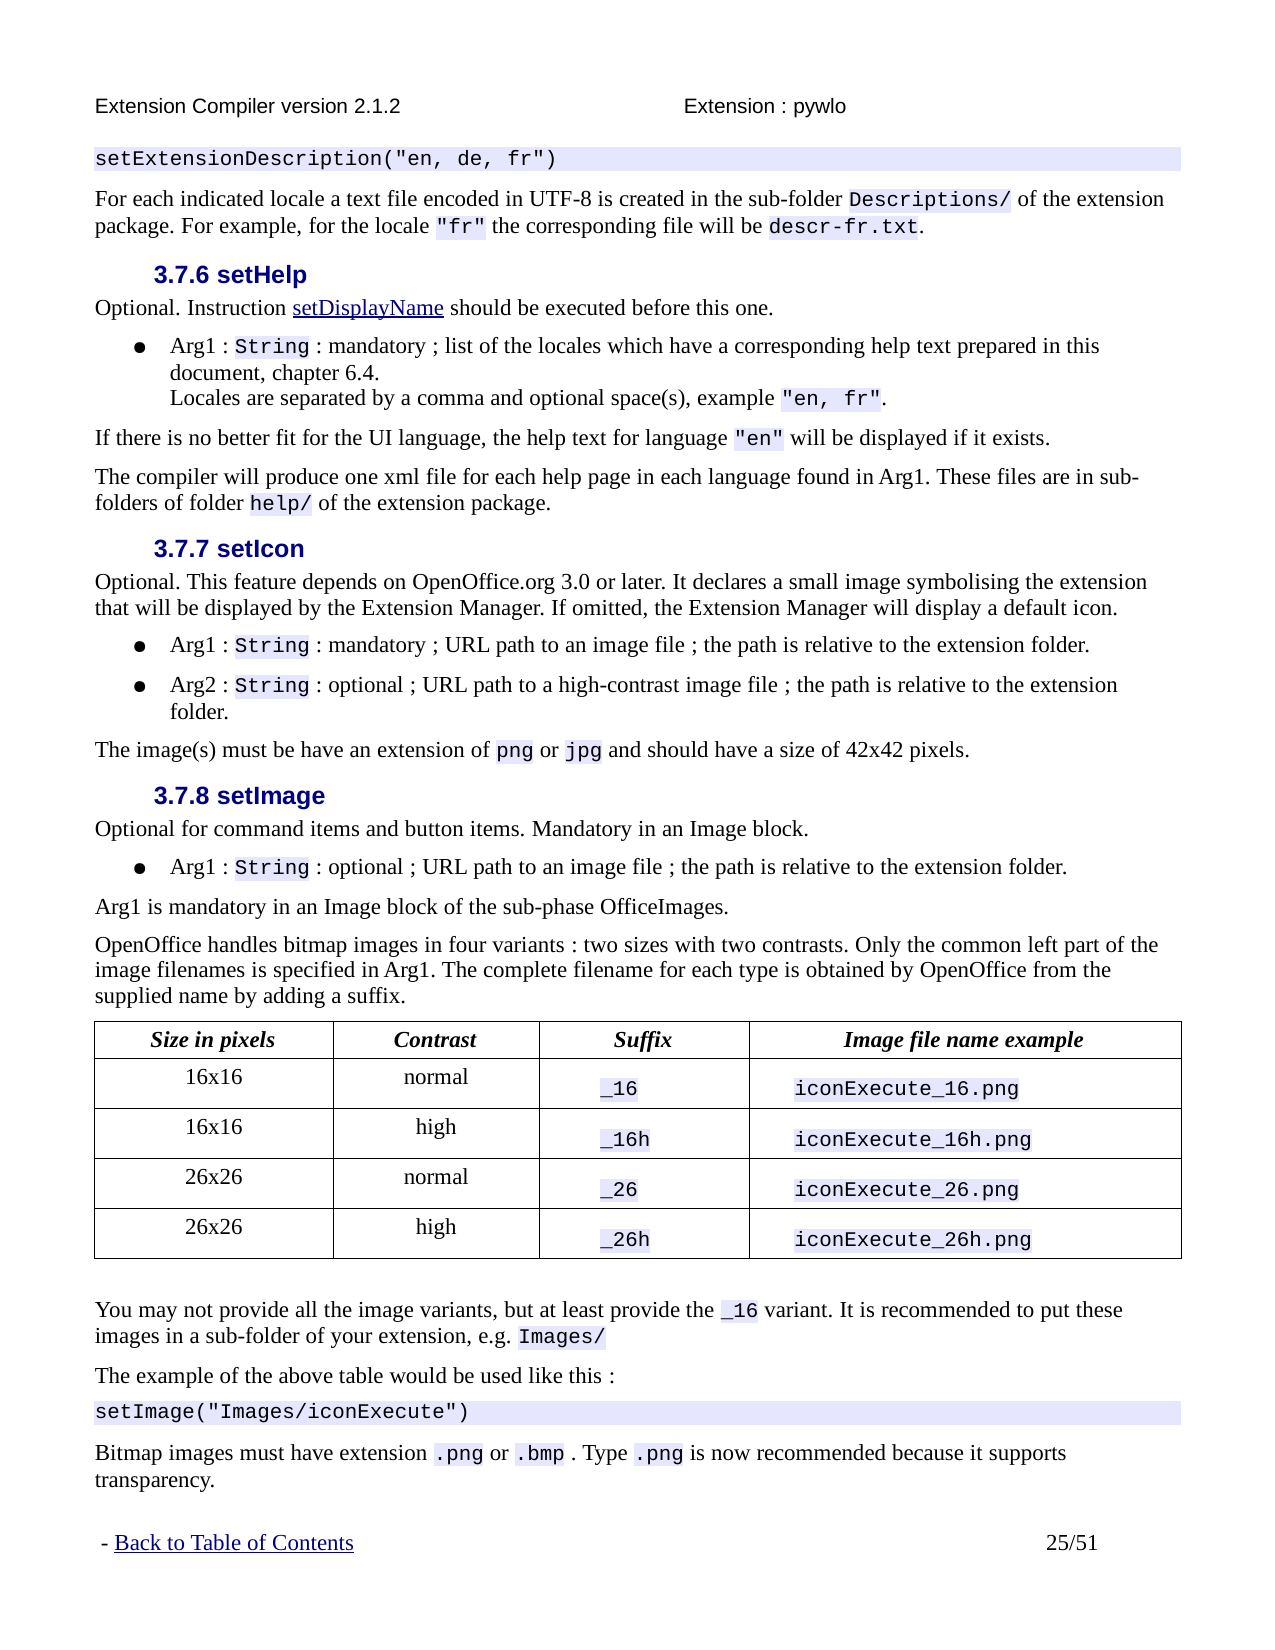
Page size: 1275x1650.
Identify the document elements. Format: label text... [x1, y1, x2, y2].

table_cell _16 [540, 1059, 749, 1108]
text setExtensionDescription("en, de, fr") [94, 147, 1181, 171]
list Arg1 : String : mandatory ; list of the locales which have a corresponding help text prepared in this document, chapter 6.4. Locales are separated by a comma and optional space(s), example "en, fr". [132, 332, 1181, 412]
text The image(s) must be have an extension of png or jpg and should have a size of 42x42 pixels. [94, 737, 1181, 764]
text Bitmap images must have extension .png or .bmp . Type .png is now recommended because it supports transparency. [94, 1439, 1181, 1492]
table_header Suffix [540, 1022, 749, 1058]
text For each indicated locale a text file encoded in UTF-8 is created in the sub-folder Descriptions/ of the extension package. For example, for the locale "fr" the corresponding file will be descr-fr.txt. [94, 186, 1181, 240]
text Arg1 is mandatory in an Image block of the sub-phase OfficeImages. [94, 894, 1181, 919]
text The example of the above table would be used like this : [94, 1363, 1181, 1388]
table_cell 26x26 [95, 1159, 333, 1208]
list Arg1 : String : mandatory ; URL path to an image file ; the path is relative to the extension folder. [132, 632, 1181, 659]
subtitle setImage [153, 782, 1181, 810]
table_cell iconExecute_26h.png [750, 1209, 1181, 1258]
table_cell _16h [540, 1109, 749, 1158]
text You may not provide all the image variants, but at least provide the _16 variant. It is recommended to put these images in a sub-folder of your extension, e.g. Images/ [94, 1296, 1181, 1350]
table_header Image file name example [750, 1022, 1181, 1058]
text OpenOffice handles bitmap images in four variants : two sizes with two contrasts. Only the common left part of the image filenames is specified in Arg1. The complete filename for each type is obtained by OpenOffice from the supplied name by adding a suffix. [94, 932, 1181, 1008]
table_cell normal [334, 1159, 539, 1208]
text Optional. This feature depends on OpenOffice.org 3.0 or later. It declares a small image symbolising the extension that will be displayed by the Extension Manager. If omitted, the Extension Manager will display a default icon. [94, 569, 1181, 620]
table_cell iconExecute_16h.png [750, 1109, 1181, 1158]
text The compiler will produce one xml file for each help page in each language found in Arg1. These files are in sub-folders of folder help/ of the extension package. [94, 464, 1181, 516]
table_cell iconExecute_16.png [750, 1059, 1181, 1108]
list Arg1 : String : optional ; URL path to an image file ; the path is relative to the extension folder. [132, 854, 1181, 881]
table_cell 26x26 [95, 1209, 333, 1258]
table_cell iconExecute_26.png [750, 1159, 1181, 1208]
text setImage("Images/iconExecute") [94, 1401, 1181, 1425]
table_cell 16x16 [95, 1109, 333, 1158]
text If there is no better fit for the UI language, the help text for language "en" will be displayed if it exists. [94, 424, 1181, 451]
table_cell high [334, 1209, 539, 1258]
text Optional for command items and button items. Mandatory in an Image block. [94, 816, 1181, 842]
table_cell _26h [540, 1209, 749, 1258]
table_cell _26 [540, 1159, 749, 1208]
table_cell normal [334, 1059, 539, 1108]
text Optional. Instruction setDisplayName should be executed before this one. [94, 294, 1181, 320]
table_header Contrast [334, 1022, 539, 1058]
subtitle setHelp [153, 261, 1181, 288]
table_header Size in pixels [95, 1022, 333, 1058]
table_cell 16x16 [95, 1059, 333, 1108]
subtitle setIcon [153, 535, 1181, 563]
table_cell high [334, 1109, 539, 1158]
list Arg2 : String : optional ; URL path to a high-contrast image file ; the path is relative to the extension folder. [132, 672, 1181, 724]
